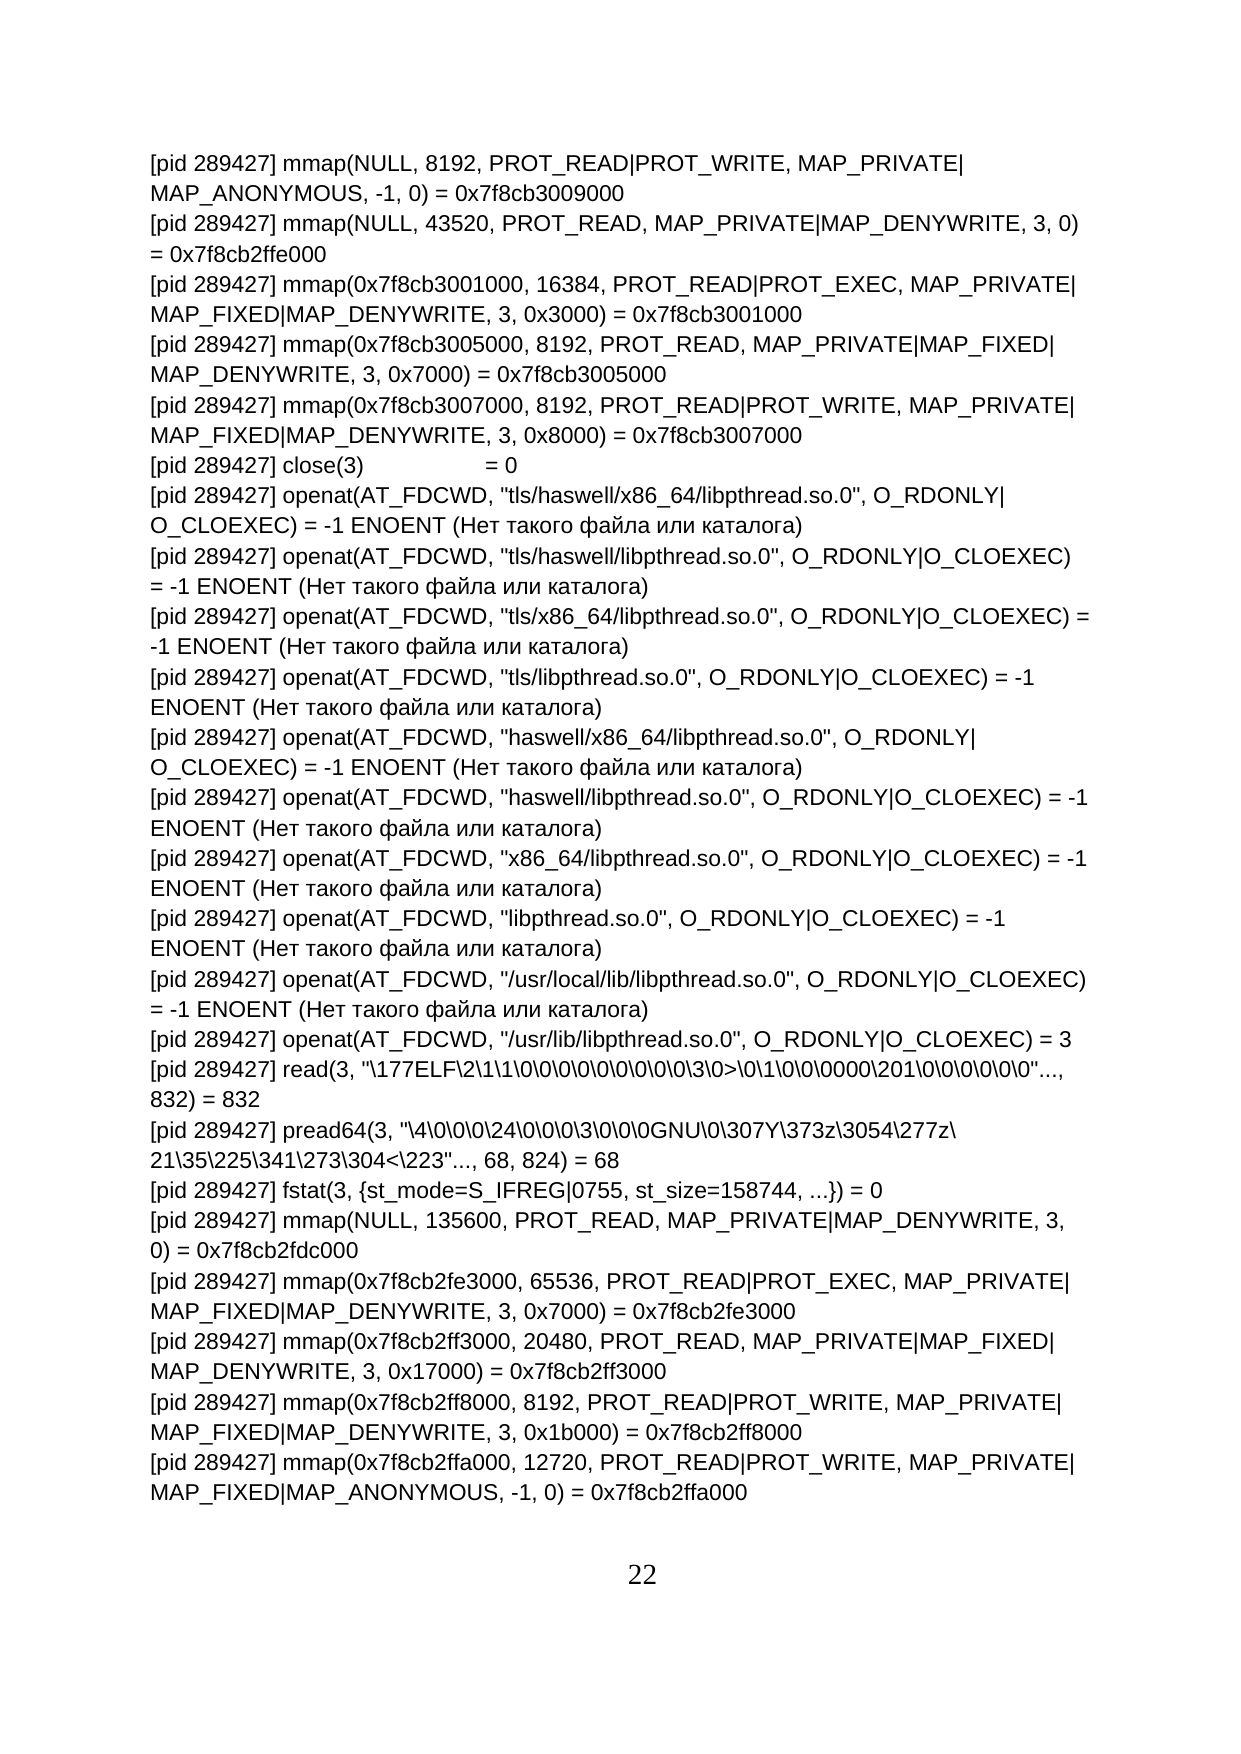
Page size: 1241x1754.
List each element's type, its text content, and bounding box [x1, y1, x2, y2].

text [pid 289427] mmap(NULL, 43520, PROT_READ, MAP_PRIVATE|MAP_DENYWRITE, 3, 0) = 0x7f8cb2ffe000 [150, 210, 1091, 267]
text [pid 289427] openat(AT_FDCWD, "/usr/local/lib/libpthread.so.0", O_RDONLY|O_CLOEXEC) = -1 ENOENT (Нет такого файла или каталога) [150, 966, 1091, 1022]
text [pid 289427] openat(AT_FDCWD, "tls/haswell/x86_64/libpthread.so.0", O_RDONLY|O_CLOEXEC) = -1 ENOENT (Нет такого файла или каталога) [150, 482, 1091, 539]
text [pid 289427] mmap(0x7f8cb2ff8000, 8192, PROT_READ|PROT_WRITE, MAP_PRIVATE|MAP_FIXED|MAP_DENYWRITE, 3, 0x1b000) = 0x7f8cb2ff8000 [150, 1388, 1091, 1445]
text [pid 289427] openat(AT_FDCWD, "tls/x86_64/libpthread.so.0", O_RDONLY|O_CLOEXEC) = -1 ENOENT (Нет такого файла или каталога) [150, 603, 1091, 660]
text [pid 289427] mmap(NULL, 8192, PROT_READ|PROT_WRITE, MAP_PRIVATE|MAP_ANONYMOUS, -1, 0) = 0x7f8cb3009000 [150, 150, 1091, 207]
text [pid 289427] mmap(NULL, 135600, PROT_READ, MAP_PRIVATE|MAP_DENYWRITE, 3, 0) = 0x7f8cb2fdc000 [150, 1207, 1091, 1264]
text [pid 289427] openat(AT_FDCWD, "haswell/x86_64/libpthread.so.0", O_RDONLY|O_CLOEXEC) = -1 ENOENT (Нет такого файла или каталога) [150, 724, 1091, 781]
text [pid 289427] mmap(0x7f8cb2ffa000, 12720, PROT_READ|PROT_WRITE, MAP_PRIVATE|MAP_FIXED|MAP_ANONYMOUS, -1, 0) = 0x7f8cb2ffa000 [150, 1449, 1091, 1506]
text [pid 289427] openat(AT_FDCWD, "libpthread.so.0", O_RDONLY|O_CLOEXEC) = -1 ENOENT (Нет такого файла или каталога) [150, 905, 1091, 962]
text [pid 289427] fstat(3, {st_mode=S_IFREG|0755, st_size=158744, ...}) = 0 [150, 1177, 1091, 1203]
text [pid 289427] mmap(0x7f8cb3005000, 8192, PROT_READ, MAP_PRIVATE|MAP_FIXED|MAP_DENYWRITE, 3, 0x7000) = 0x7f8cb3005000 [150, 331, 1091, 388]
text [pid 289427] openat(AT_FDCWD, "tls/haswell/libpthread.so.0", O_RDONLY|O_CLOEXEC) = -1 ENOENT (Нет такого файла или каталога) [150, 543, 1091, 599]
text [pid 289427] mmap(0x7f8cb2fe3000, 65536, PROT_READ|PROT_EXEC, MAP_PRIVATE|MAP_FIXED|MAP_DENYWRITE, 3, 0x7000) = 0x7f8cb2fe3000 [150, 1268, 1091, 1324]
text [pid 289427] openat(AT_FDCWD, "tls/libpthread.so.0", O_RDONLY|O_CLOEXEC) = -1 ENOENT (Нет такого файла или каталога) [150, 663, 1091, 720]
text [pid 289427] mmap(0x7f8cb2ff3000, 20480, PROT_READ, MAP_PRIVATE|MAP_FIXED|MAP_DENYWRITE, 3, 0x17000) = 0x7f8cb2ff3000 [150, 1328, 1091, 1385]
text [pid 289427] read(3, "\177ELF\2\1\1\0\0\0\0\0\0\0\0\0\3\0>\0\1\0\0\0000\201\0\0\0\0\0\0"..., 832) = 832 [150, 1056, 1091, 1113]
text [pid 289427] mmap(0x7f8cb3001000, 16384, PROT_READ|PROT_EXEC, MAP_PRIVATE|MAP_FIXED|MAP_DENYWRITE, 3, 0x3000) = 0x7f8cb3001000 [150, 271, 1091, 327]
text [pid 289427] openat(AT_FDCWD, "/usr/lib/libpthread.so.0", O_RDONLY|O_CLOEXEC) = 3 [150, 1026, 1091, 1052]
text [pid 289427] openat(AT_FDCWD, "x86_64/libpthread.so.0", O_RDONLY|O_CLOEXEC) = -1 ENOENT (Нет такого файла или каталога) [150, 845, 1091, 901]
text [pid 289427] close(3) = 0 [150, 452, 1091, 478]
text [pid 289427] mmap(0x7f8cb3007000, 8192, PROT_READ|PROT_WRITE, MAP_PRIVATE|MAP_FIXED|MAP_DENYWRITE, 3, 0x8000) = 0x7f8cb3007000 [150, 392, 1091, 448]
text [pid 289427] openat(AT_FDCWD, "haswell/libpthread.so.0", O_RDONLY|O_CLOEXEC) = -1 ENOENT (Нет такого файла или каталога) [150, 784, 1091, 841]
text [pid 289427] pread64(3, "\4\0\0\0\24\0\0\0\3\0\0\0GNU\0\307Y\373z\3054\277z\21\35\225\341\273\304<\223"..., 68, 824) = 68 [150, 1117, 1091, 1173]
